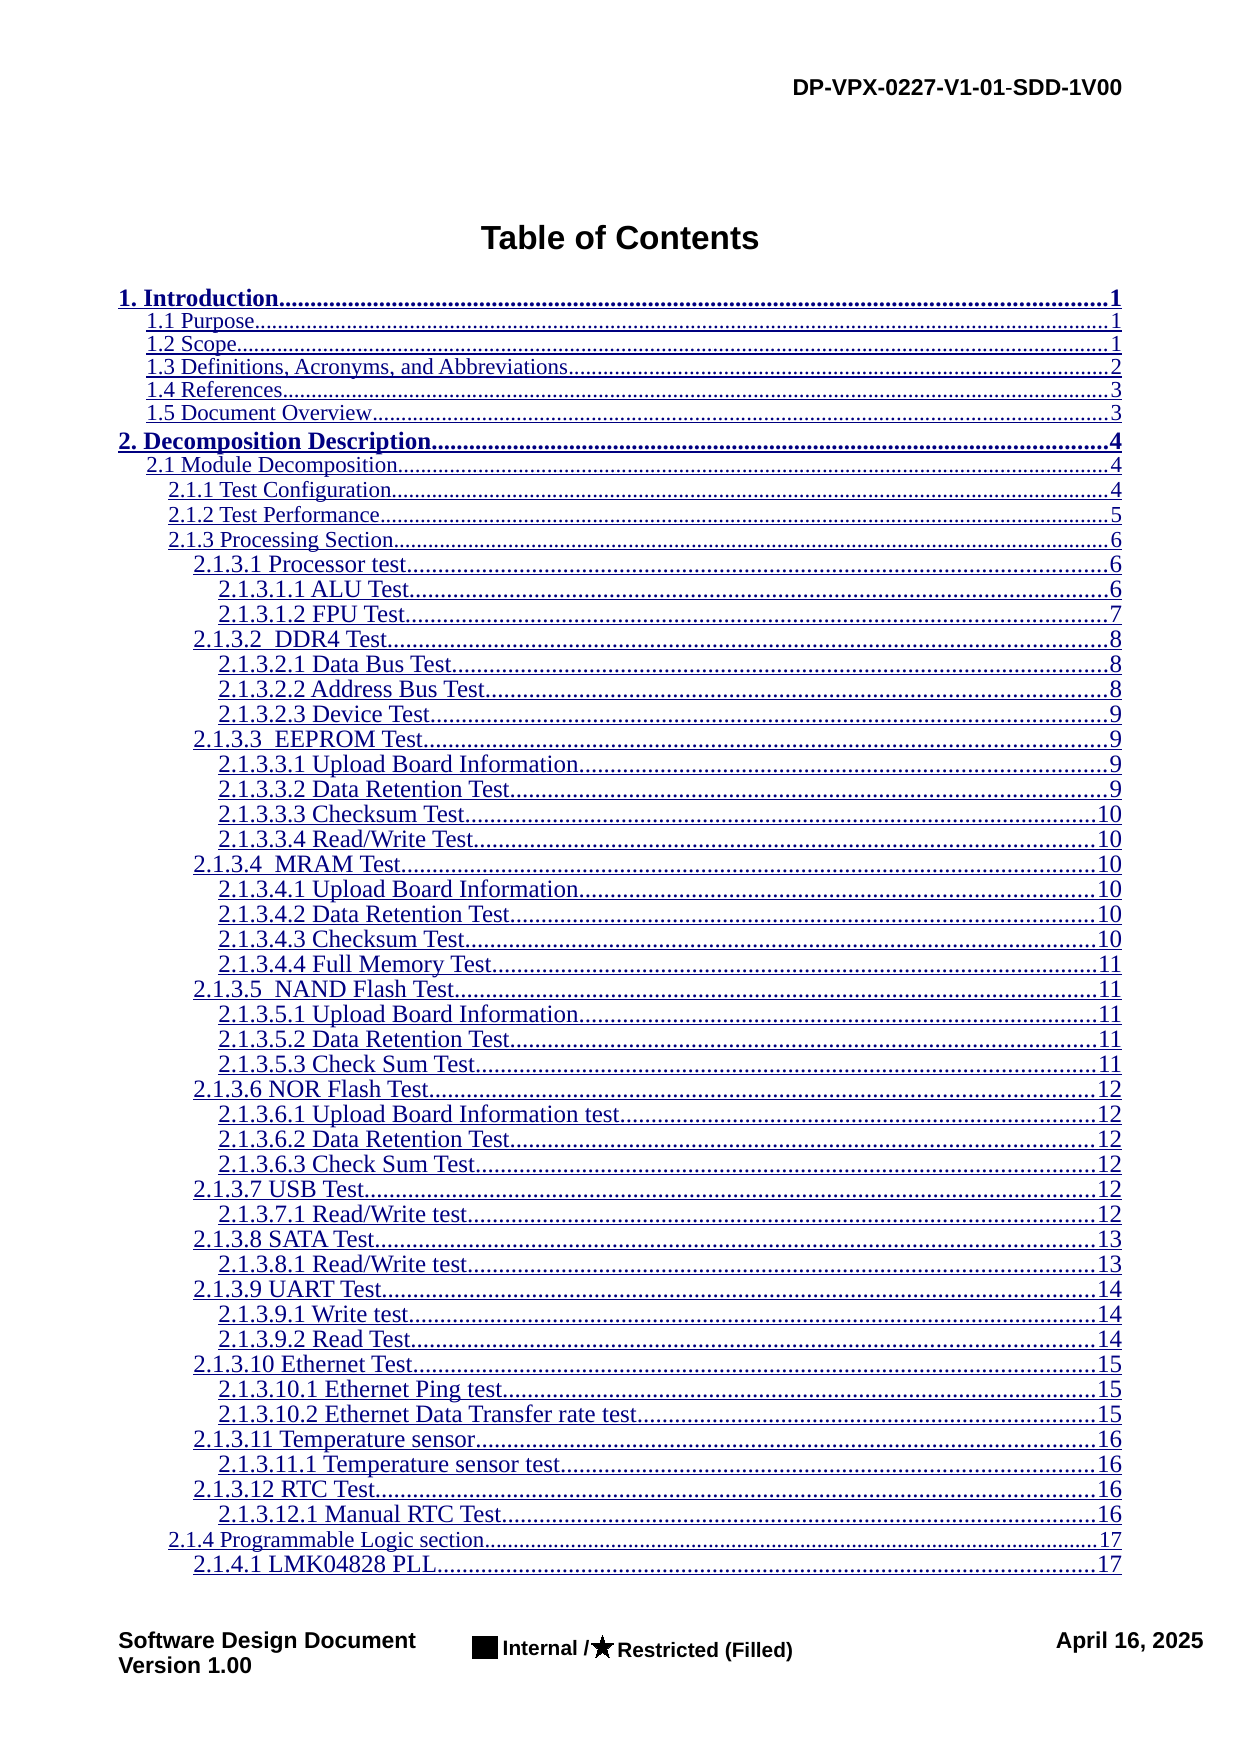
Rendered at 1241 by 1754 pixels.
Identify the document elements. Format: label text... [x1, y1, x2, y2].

text 2.1.3.8 SATA Test 13 [193, 1227, 1122, 1249]
text 2.1.3.4 MRAM Test 10 [193, 852, 1122, 874]
text 1.1 Purpose 1 [146, 311, 1122, 330]
text 2. Decomposition Description 4 [118, 431, 1122, 451]
text 2.1.3.7 USB Test 12 [193, 1177, 1122, 1199]
text 2.1.3.12 RTC Test 16 [193, 1477, 1122, 1499]
text 2.1.1 Test Configuration 4 [168, 477, 1122, 499]
text 2.1.3.10.1 Ethernet Ping test 15 [218, 1377, 1122, 1399]
text 2.1.4.1 LMK04828 PLL 17 [193, 1552, 1122, 1574]
text 2.1.3.5.2 Data Retention Test 11 [218, 1027, 1122, 1049]
text 1.5 Document Overview 3 [146, 402, 1122, 422]
text 2.1.3.4.2 Data Retention Test 10 [218, 902, 1122, 924]
text 2.1.3.1.2 FPU Test 7 [218, 602, 1122, 624]
text 2.1.3.10.2 Ethernet Data Transfer rate test 15 [218, 1402, 1122, 1424]
text Table of Contents [118, 218, 1122, 256]
text 1.3 Definitions, Acronyms, and Abbreviations 2 [146, 356, 1122, 376]
text 2.1.3.4.1 Upload Board Information 10 [218, 877, 1122, 899]
text 2.1.3.6.1 Upload Board Information test 12 [218, 1102, 1122, 1124]
text 2.1.4 Programmable Logic section 17 [168, 1527, 1122, 1549]
text 2.1.3.3.4 Read/Write Test 10 [218, 827, 1122, 849]
text 2.1 Module Decomposition 4 [146, 454, 1122, 474]
text 2.1.3.6.2 Data Retention Test 12 [218, 1127, 1122, 1149]
text 2.1.3.2.2 Address Bus Test 8 [218, 677, 1122, 699]
text 2.1.3.3.2 Data Retention Test 9 [218, 777, 1122, 799]
text 2.1.3.11.1 Temperature sensor test 16 [218, 1452, 1122, 1474]
text 2.1.3.6.3 Check Sum Test 12 [218, 1152, 1122, 1174]
text 1.2 Scope 1 [146, 333, 1122, 353]
text 2.1.3.2.3 Device Test 9 [218, 702, 1122, 724]
text 1. Introduction 1 [118, 288, 1122, 308]
text 2.1.3.7.1 Read/Write test 12 [218, 1202, 1122, 1224]
text 2.1.3.5.3 Check Sum Test 11 [218, 1052, 1122, 1074]
text 2.1.3.11 Temperature sensor 16 [193, 1427, 1122, 1449]
text 1.4 References 3 [146, 379, 1122, 399]
text 2.1.3.10 Ethernet Test 15 [193, 1352, 1122, 1374]
text 2.1.3.9.2 Read Test 14 [218, 1327, 1122, 1349]
text 2.1.3.3.1 Upload Board Information 9 [218, 752, 1122, 774]
text 2.1.3.3 EEPROM Test 9 [193, 727, 1122, 749]
text 2.1.3.2.1 Data Bus Test 8 [218, 652, 1122, 674]
text 2.1.3.9 UART Test 14 [193, 1277, 1122, 1299]
text 2.1.3.5 NAND Flash Test 11 [193, 977, 1122, 999]
text 2.1.3 Processing Section 6 [168, 527, 1122, 549]
text 2.1.3.12.1 Manual RTC Test 16 [218, 1502, 1122, 1524]
text 2.1.3.4.4 Full Memory Test 11 [218, 952, 1122, 974]
text 2.1.3.5.1 Upload Board Information 11 [218, 1002, 1122, 1024]
text 2.1.3.4.3 Checksum Test 10 [218, 927, 1122, 949]
text 2.1.3.8.1 Read/Write test 13 [218, 1252, 1122, 1274]
text 2.1.3.9.1 Write test 14 [218, 1302, 1122, 1324]
text 2.1.3.2 DDR4 Test 8 [193, 627, 1122, 649]
text 2.1.3.1.1 ALU Test 6 [218, 577, 1122, 599]
text 2.1.3.1 Processor test 6 [193, 552, 1122, 574]
text 2.1.2 Test Performance 5 [168, 502, 1122, 524]
text 2.1.3.3.3 Checksum Test 10 [218, 802, 1122, 824]
text 2.1.3.6 NOR Flash Test 12 [193, 1077, 1122, 1099]
